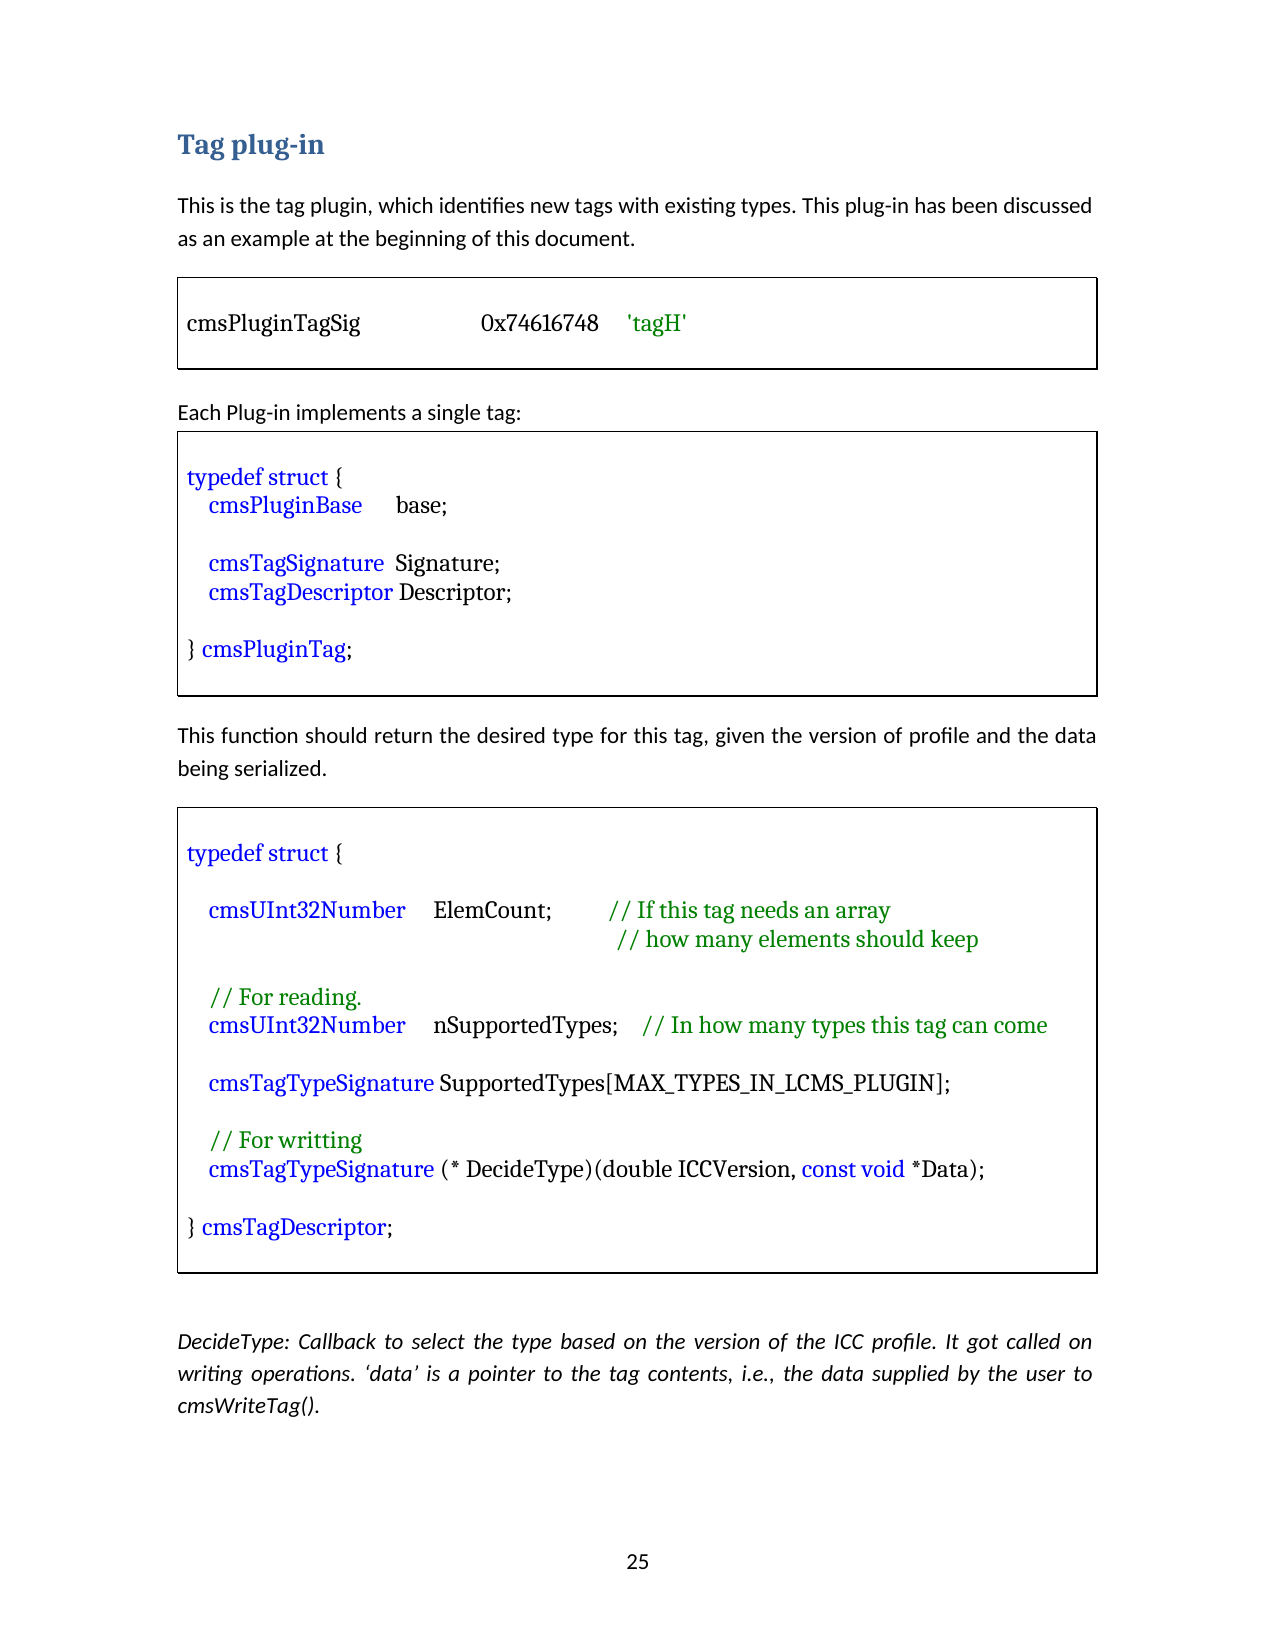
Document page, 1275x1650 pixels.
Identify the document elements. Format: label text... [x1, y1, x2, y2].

text Each Plug-in implements a single tag: [177, 398, 1098, 426]
text DecideType: Callback to select the type based on the version of the ICC profile. It got called on writing operations. ‘data’ is a pointer to the tag contents, i.e., the data supplied by the user to cmsWriteTag(). [177, 1327, 1098, 1419]
text cmsPluginTagSig 0x74616748 'tagH' [178, 306, 1096, 334]
text cmsUInt32Number ElemCount; // If this tag needs an array [178, 893, 1096, 922]
text cmsUInt32Number nSupportedTypes; // In how many types this tag can come [178, 1008, 1096, 1037]
text This is the tag plugin, which identifies new tags with existing types. This plug-in has been discussed as an example at the beginning of this document. [177, 192, 1098, 252]
text cmsTagTypeSignature SupportedTypes[MAX_TYPES_IN_LCMS_PLUGIN]; [178, 1066, 1096, 1094]
text } cmsPluginTag; [178, 632, 1096, 661]
text cmsTagDescriptor Descriptor; [178, 574, 1096, 603]
text cmsTagTypeSignature (* DecideType)(double ICCVersion, const void *Data); [178, 1152, 1096, 1181]
text This function should return the desired type for this tag, given the version of profile and the data being serialized. [177, 722, 1098, 782]
text // how many elements should keep [178, 922, 1096, 951]
text cmsPluginBase base; [178, 488, 1096, 517]
text // For reading. [178, 979, 1096, 1008]
text } cmsTagDescriptor; [178, 1209, 1096, 1238]
subtitle Tag plug-in [177, 128, 1098, 162]
text cmsTagSignature Signature; [178, 546, 1096, 574]
text typedef struct { [178, 836, 1096, 864]
text typedef struct { [178, 459, 1096, 488]
text // For writting [178, 1123, 1096, 1152]
